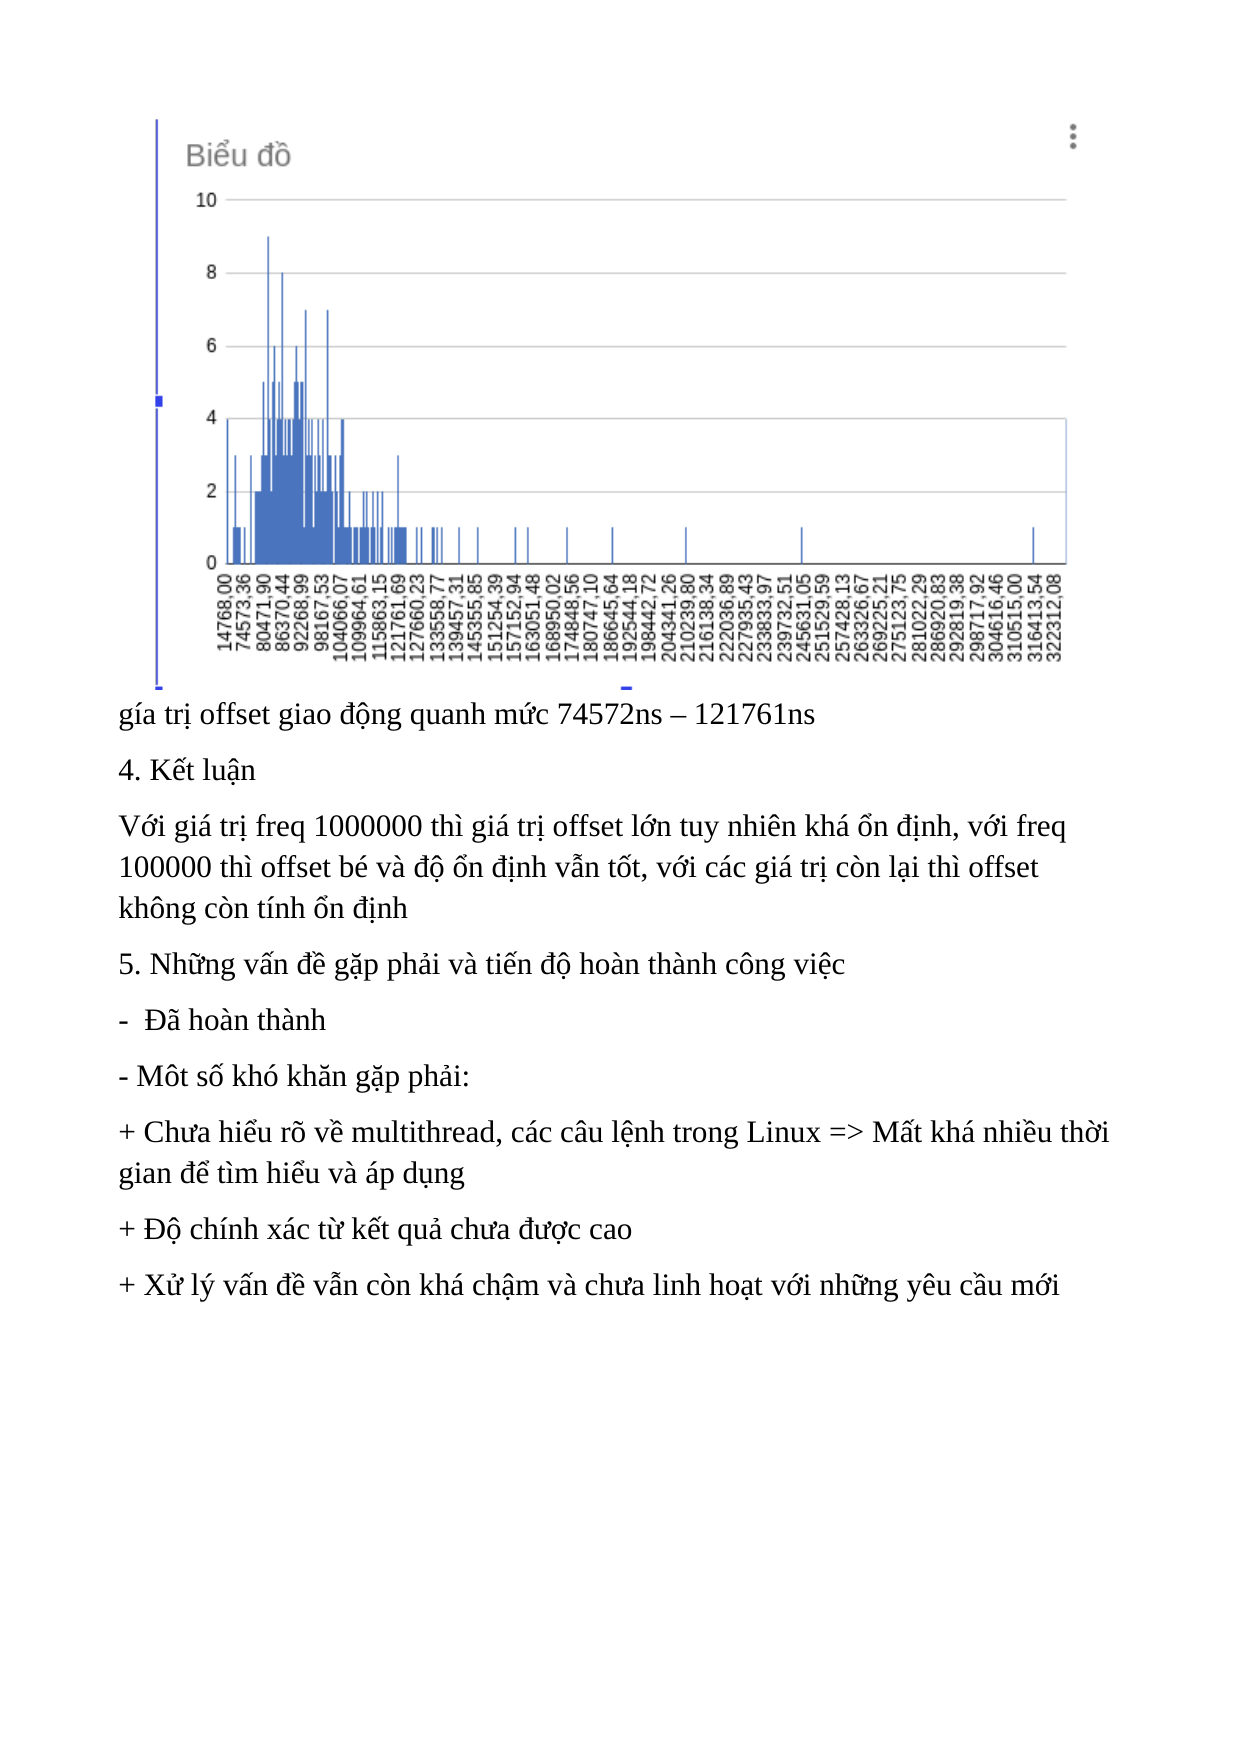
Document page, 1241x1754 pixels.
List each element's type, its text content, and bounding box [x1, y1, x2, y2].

text + Độ chính xác từ kết quả chưa được cao [118, 1210, 1122, 1246]
text Với giá trị freq 1000000 thì giá trị offset lớn tuy nhiên khá ổn định, với freq 100000 thì offset bé và độ ổn định vẫn tốt, với các giá trị còn lại thì offset không còn tính ổn định [118, 807, 1122, 925]
text + Xử lý vấn đề vẫn còn khá chậm và chưa linh hoạt với những yêu cầu mới [118, 1266, 1122, 1302]
text 5. Những vấn đề gặp phải và tiến độ hoàn thành công việc [118, 945, 1122, 981]
text - Môt số khó khăn gặp phải: [118, 1057, 1122, 1093]
text - Đã hoàn thành [118, 1001, 1122, 1037]
picture [155, 118, 1085, 690]
text + Chưa hiểu rõ về multithread, các câu lệnh trong Linux => Mất khá nhiều thời gian để tìm hiểu và áp dụng [118, 1113, 1122, 1190]
text gía trị offset giao động quanh mức 74572ns – 121761ns [118, 118, 1122, 731]
text 4. Kết luận [118, 751, 1122, 787]
